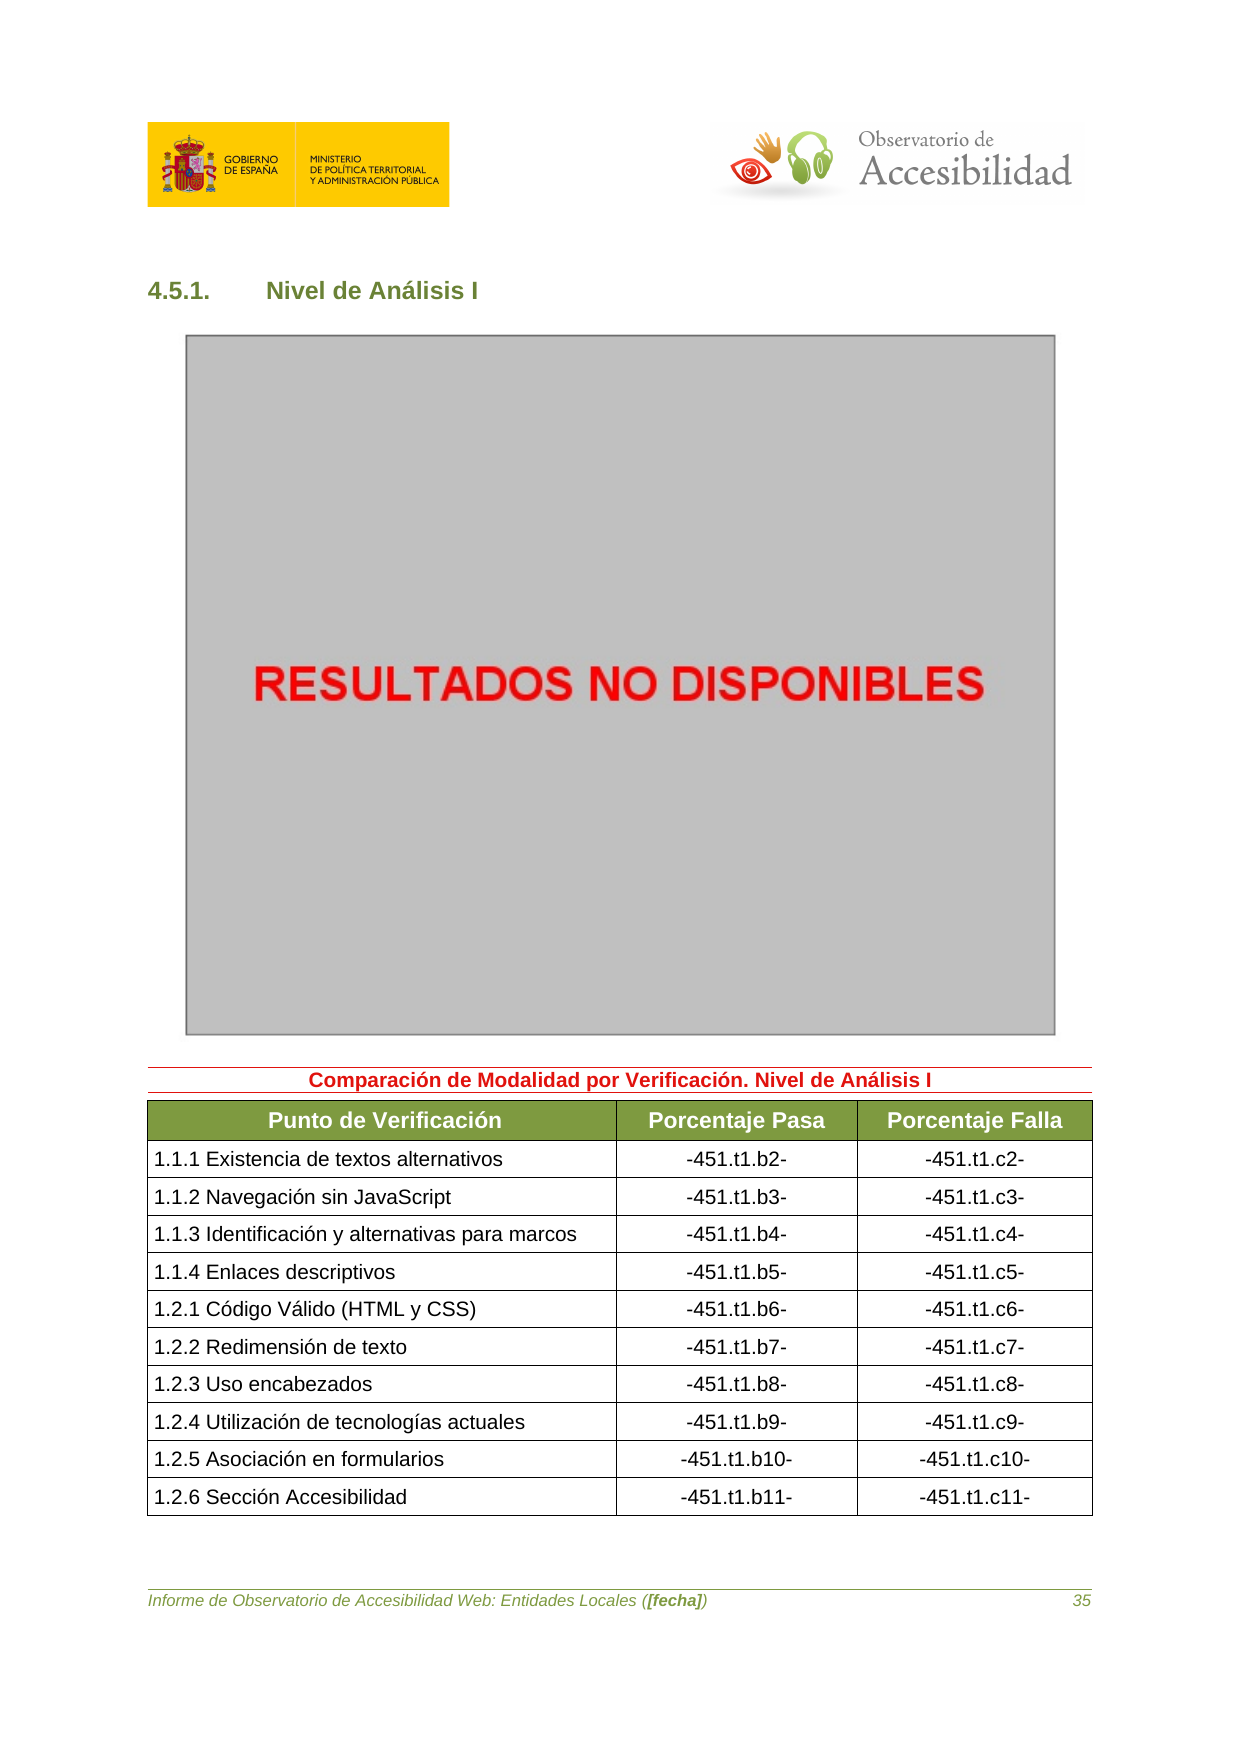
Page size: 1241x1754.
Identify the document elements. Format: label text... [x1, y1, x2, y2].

table_cell 1.1.3 Identificación y alternativas para marcos [148, 1216, 616, 1252]
table_header Punto de Verificación [148, 1101, 616, 1140]
table_cell -451.t1.c2- [858, 1141, 1092, 1177]
table_cell 1.2.4 Utilización de tecnologías actuales [148, 1403, 616, 1440]
table_cell -451.t1.b4- [617, 1216, 857, 1252]
table_cell 1.2.5 Asociación en formularios [148, 1441, 616, 1477]
table_cell 1.1.1 Existencia de textos alternativos [148, 1141, 616, 1177]
table_cell -451.t1.b3- [617, 1178, 857, 1215]
table_cell -451.t1.c3- [858, 1178, 1092, 1215]
table_cell -451.t1.b11- [617, 1478, 857, 1515]
table_cell -451.t1.b8- [617, 1366, 857, 1402]
text Comparación de Modalidad por Verificación. Nivel de Análisis I [148, 1068, 1092, 1092]
table_header Porcentaje Falla [858, 1101, 1092, 1140]
table_cell -451.t1.c9- [858, 1403, 1092, 1440]
table_cell 1.2.6 Sección Accesibilidad [148, 1478, 616, 1515]
table_cell -451.t1.c11- [858, 1478, 1092, 1515]
table_cell 1.2.2 Redimensión de texto [148, 1328, 616, 1365]
table_cell -451.t1.b5- [617, 1253, 857, 1290]
table_cell -451.t1.c4- [858, 1216, 1092, 1252]
table_cell -451.t1.c5- [858, 1253, 1092, 1290]
table_cell -451.t1.b10- [617, 1441, 857, 1477]
table_cell -451.t1.c8- [858, 1366, 1092, 1402]
table_cell -451.t1.c10- [858, 1441, 1092, 1477]
table_cell -451.t1.b2- [617, 1141, 857, 1177]
table_header Porcentaje Pasa [617, 1101, 857, 1140]
table_cell -451.t1.b7- [617, 1328, 857, 1365]
list Nivel de Análisis I [148, 276, 1092, 304]
table_cell -451.t1.c7- [858, 1328, 1092, 1365]
table_cell -451.t1.b9- [617, 1403, 857, 1440]
table_cell 1.1.2 Navegación sin JavaScript [148, 1178, 616, 1215]
table_cell -451.t1.b6- [617, 1291, 857, 1327]
table_cell 1.1.4 Enlaces descriptivos [148, 1253, 616, 1290]
table_cell -451.t1.c6- [858, 1291, 1092, 1327]
table_cell 1.2.1 Código Válido (HTML y CSS) [148, 1291, 616, 1327]
table_cell 1.2.3 Uso encabezados [148, 1366, 616, 1402]
